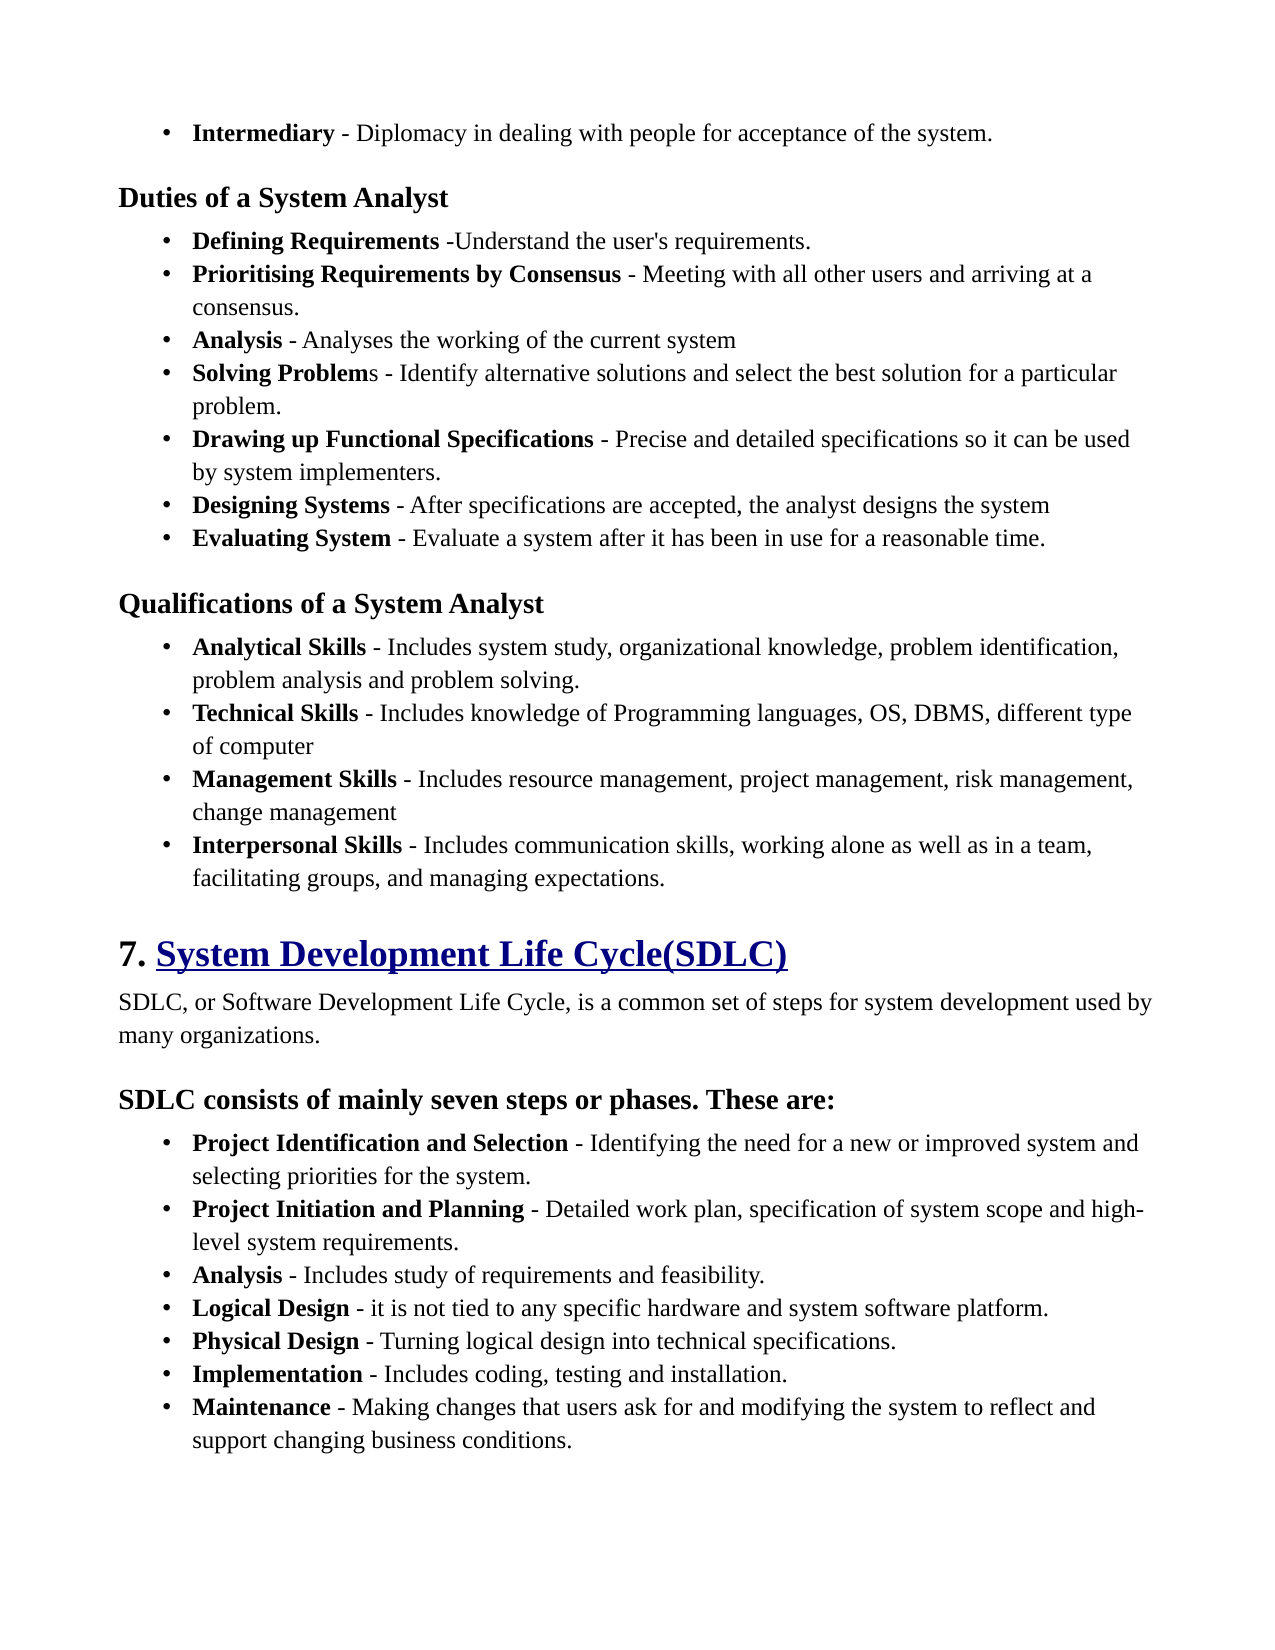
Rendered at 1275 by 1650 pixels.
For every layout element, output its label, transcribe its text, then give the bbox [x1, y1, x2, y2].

subtitle Duties of a System Analyst [118, 180, 1157, 214]
list Defining Requirements -Understand the user's requirements. [162, 226, 1157, 255]
list Project Identification and Selection - Identifying the need for a new or improved system and selecting priorities for the system. [162, 1128, 1157, 1190]
list Implementation - Includes coding, testing and installation. [162, 1359, 1157, 1388]
list Intermediary - Diplomacy in dealing with people for acceptance of the system. [162, 118, 1157, 147]
subtitle 7. System Development Life Cycle(SDLC) [118, 931, 1157, 974]
list Technical Skills - Includes knowledge of Programming languages, OS, DBMS, different type of computer [162, 698, 1157, 759]
list Analysis - Analyses the working of the current system [162, 325, 1157, 354]
list Interpersonal Skills - Includes communication skills, working alone as well as in a team, facilitating groups, and managing expectations. [162, 830, 1157, 892]
list Logical Design - it is not tied to any specific hardware and system software platform. [162, 1293, 1157, 1322]
list Management Skills - Includes resource management, project management, risk management, change management [162, 764, 1157, 826]
subtitle SDLC consists of mainly seven steps or phases. These are: [118, 1082, 1157, 1116]
list Evaluating System - Evaluate a system after it has been in use for a reasonable time. [162, 523, 1157, 552]
list Prioritising Requirements by Consensus - Meeting with all other users and arriving at a consensus. [162, 259, 1157, 321]
list Project Initiation and Planning - Detailed work plan, specification of system scope and high-level system requirements. [162, 1194, 1157, 1256]
subtitle Qualifications of a System Analyst [118, 586, 1157, 619]
list Drawing up Functional Specifications - Precise and detailed specifications so it can be used by system implementers. [162, 424, 1157, 486]
list Maintenance - Making changes that users ask for and modifying the system to reflect and support changing business conditions. [162, 1392, 1157, 1454]
list Analytical Skills - Includes system study, organizational knowledge, problem identification, problem analysis and problem solving. [162, 632, 1157, 693]
list Designing Systems - After specifications are accepted, the analyst designs the system [162, 491, 1157, 519]
text SDLC, or Software Development Life Cycle, is a common set of steps for system development used by many organizations. [118, 987, 1157, 1049]
list Physical Design - Turning logical design into technical specifications. [162, 1326, 1157, 1355]
list Analysis - Includes study of requirements and feasibility. [162, 1260, 1157, 1289]
list Solving Problems - Identify alternative solutions and select the best solution for a particular problem. [162, 358, 1157, 420]
